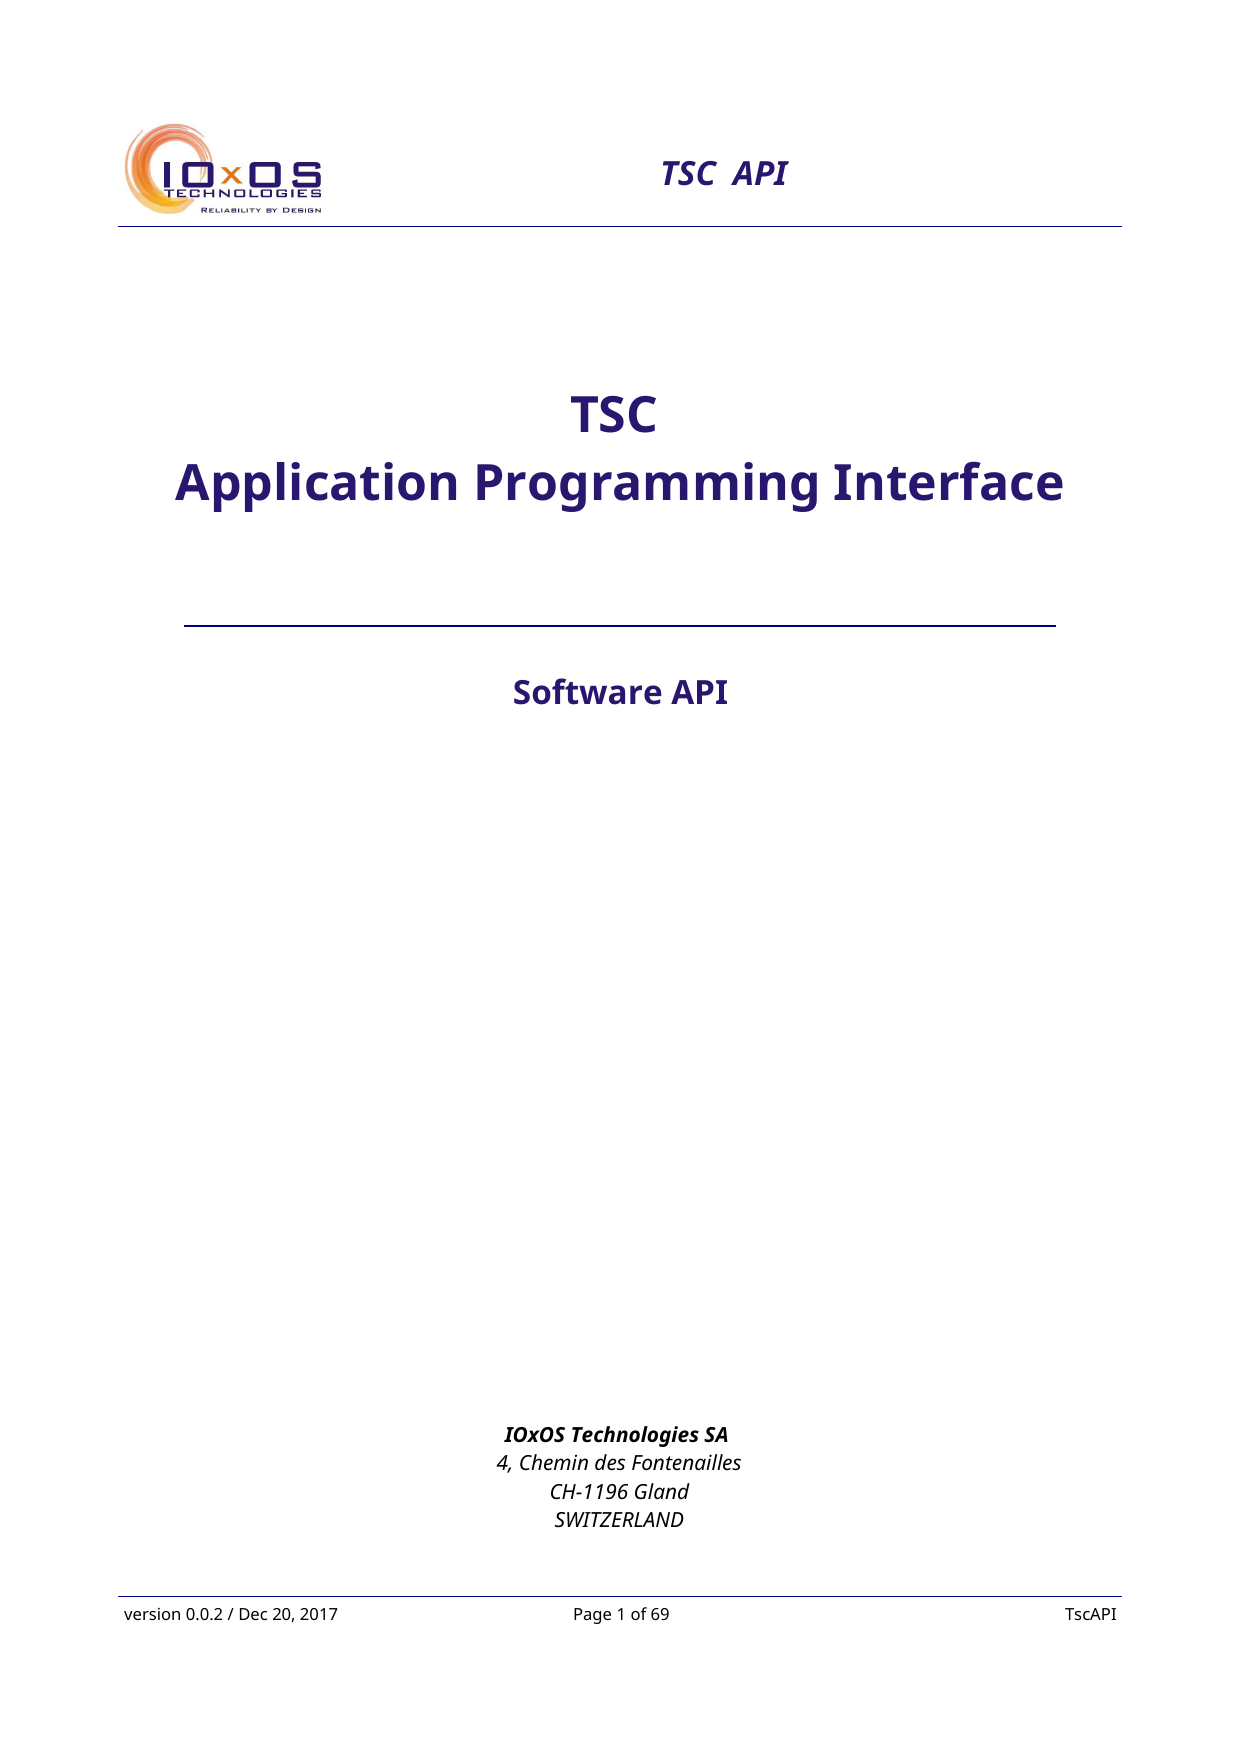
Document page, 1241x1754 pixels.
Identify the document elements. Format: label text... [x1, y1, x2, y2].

table_cell IOxOS Technologies SA 4, Chemin des Fontenailles CH-1196 Gland SWITZERLAND [119, 1414, 1122, 1539]
picture [123, 123, 323, 217]
table_cell Software API [119, 663, 1122, 1138]
table_cell [119, 628, 1122, 663]
table_cell [119, 1138, 1122, 1414]
table_cell [119, 589, 1122, 624]
table_header TSC Application Programming Interface [119, 261, 1122, 589]
